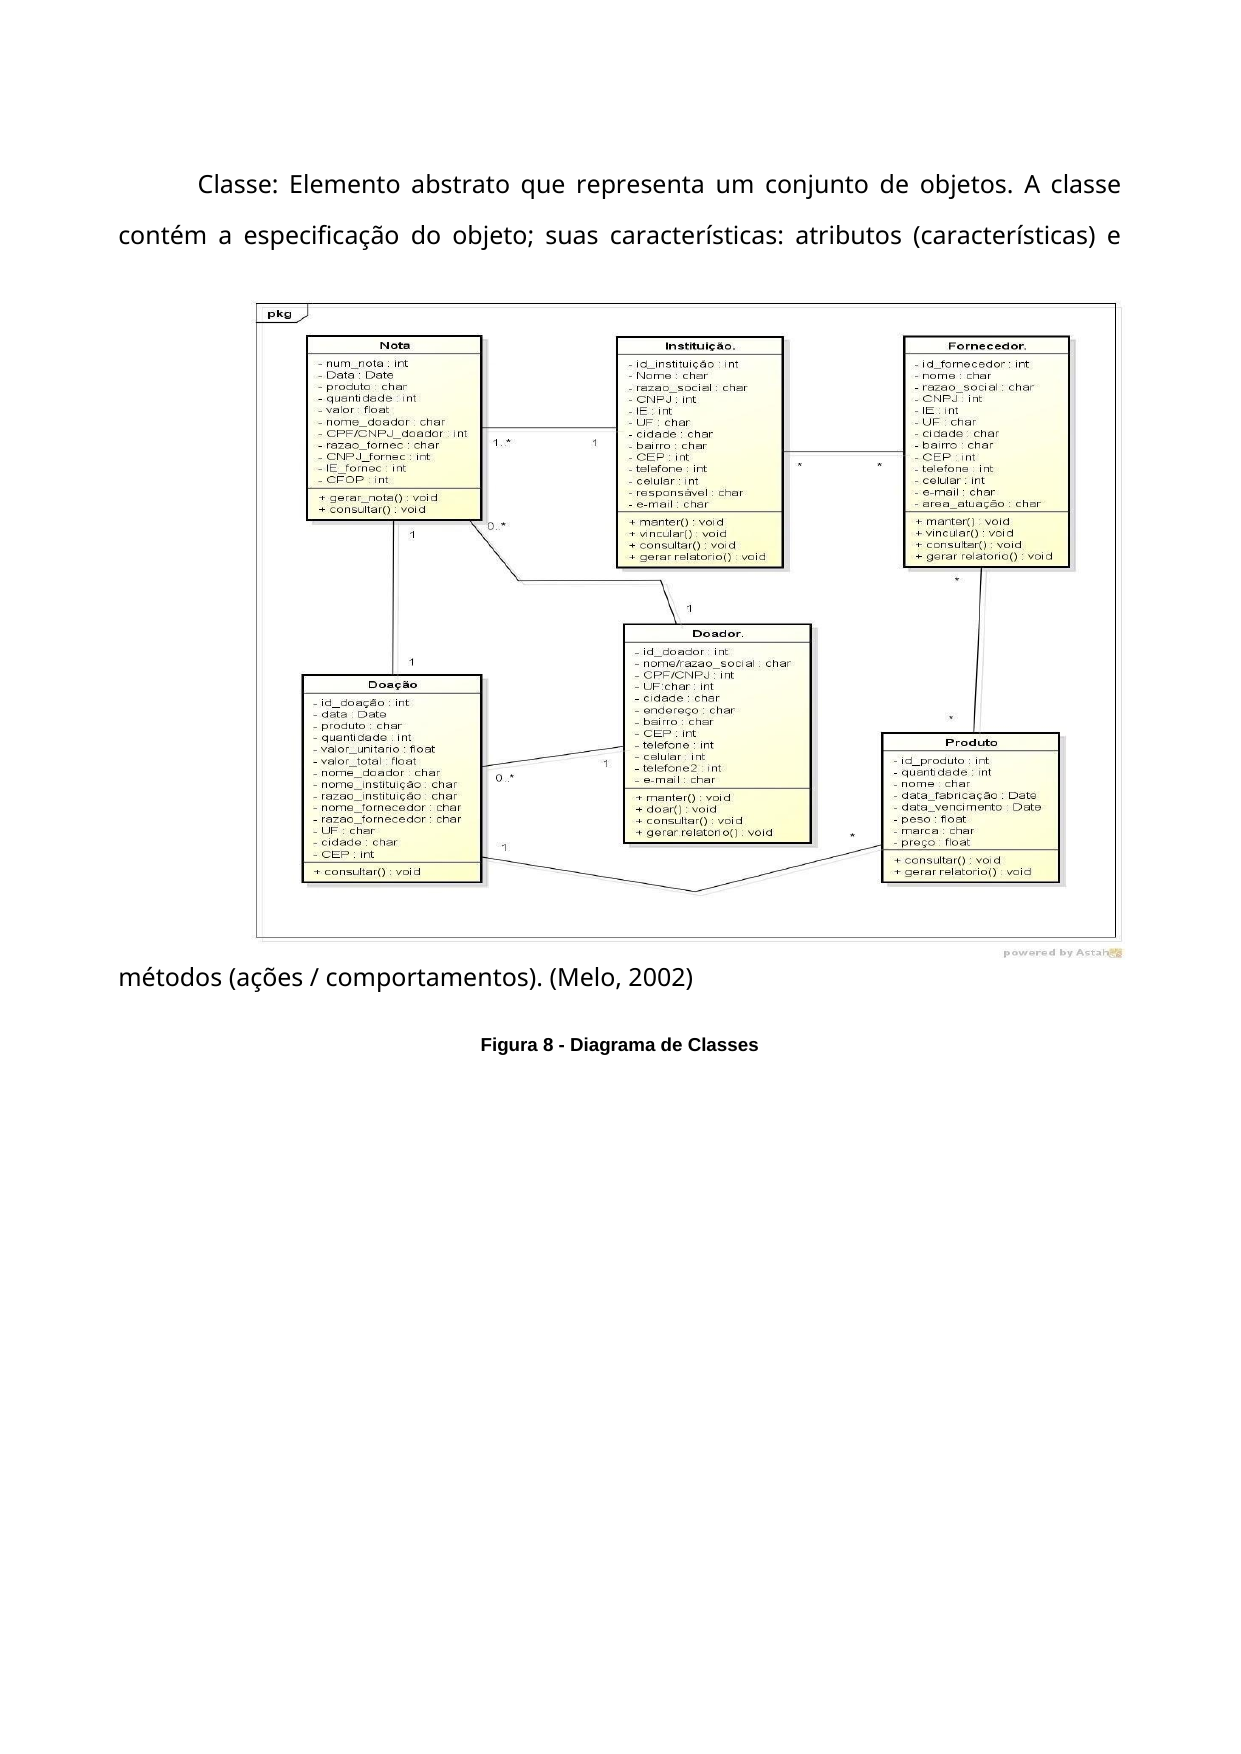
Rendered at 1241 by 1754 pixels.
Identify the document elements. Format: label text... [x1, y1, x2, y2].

text Classe: Elemento abstrato que representa um conjunto de objetos. A classe contém a especificação do objeto; suas características: atributos (características) e métodos (ações / comportamentos). (Melo, 2002) [118, 167, 1122, 994]
text Figura 8 - Diagrama de Classes [155, 1034, 1084, 1055]
picture [251, 300, 1126, 960]
